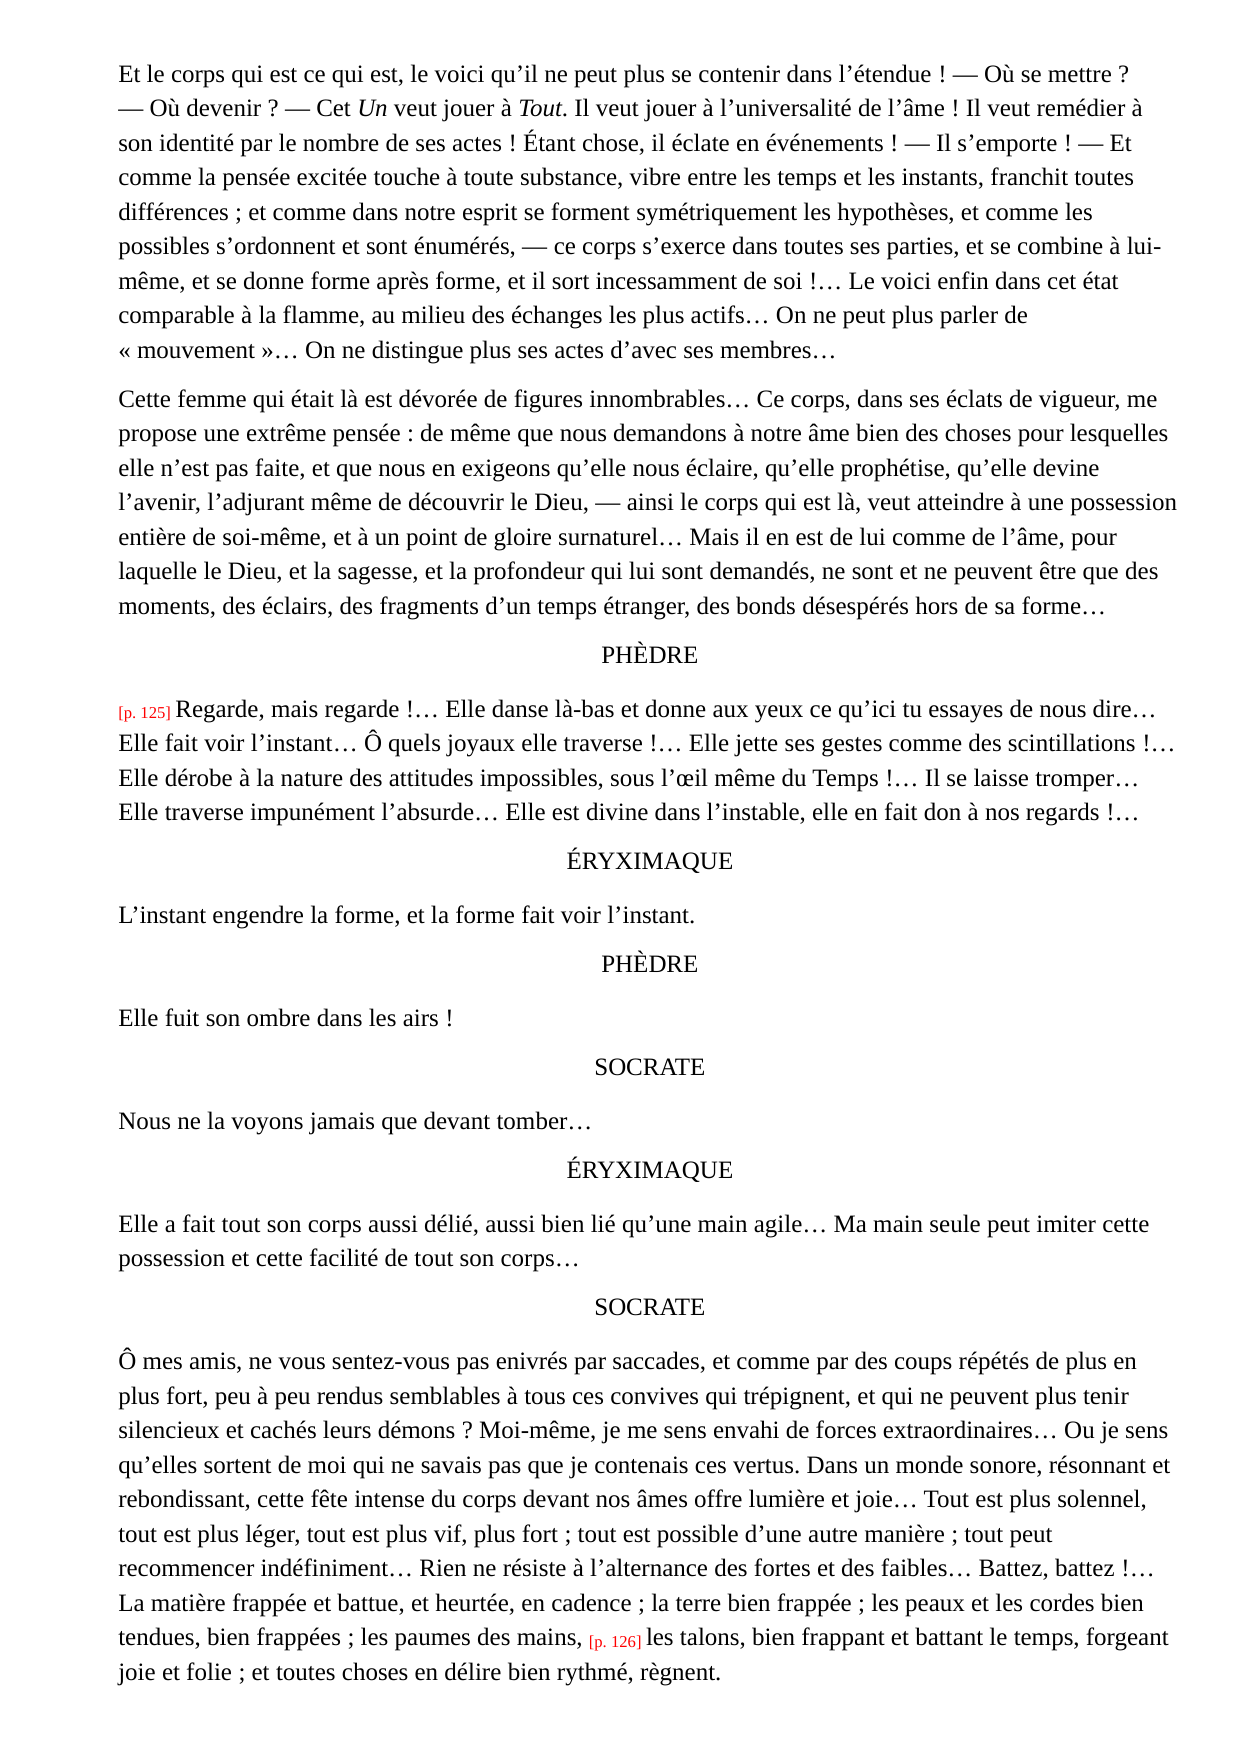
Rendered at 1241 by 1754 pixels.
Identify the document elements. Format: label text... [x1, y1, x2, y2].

text SOCRATE [118, 1052, 1181, 1081]
text PHÈDRE [118, 949, 1181, 978]
text Ô mes amis, ne vous sentez-vous pas enivrés par saccades, et comme par des coups répétés de plus en plus fort, peu à peu rendus semblables à tous ces convives qui trépignent, et qui ne peuvent plus tenir silencieux et cachés leurs démons ? Moi-même, je me sens envahi de forces extraordinaires… Ou je sens qu’elles sortent de moi qui ne savais pas que je contenais ces vertus. Dans un monde sonore, résonnant et rebondissant, cette fête intense du corps devant nos âmes offre lumière et joie… Tout est plus solennel, tout est plus léger, tout est plus vif, plus fort ; tout est possible d’une autre manière ; tout peut recommencer indéfiniment… Rien ne résiste à l’alternance des fortes et des faibles… Battez, battez !… La matière frappée et battue, et heurtée, en cadence ; la terre bien frappée ; les peaux et les cordes bien tendues, bien frappées ; les paumes des mains, [p. 126] les talons, bien frappant et battant le temps, forgeant joie et folie ; et toutes choses en délire bien rythmé, règnent. [118, 1346, 1181, 1685]
text [p. 125] Regarde, mais regarde !… Elle danse là-bas et donne aux yeux ce qu’ici tu essayes de nous dire… Elle fait voir l’instant… Ô quels joyaux elle traverse !… Elle jette ses gestes comme des scintillations !… Elle dérobe à la nature des attitudes impossibles, sous l’œil même du Temps !… Il se laisse tromper… Elle traverse impunément l’absurde… Elle est divine dans l’instable, elle en fait don à nos regards !… [118, 694, 1181, 826]
text ÉRYXIMAQUE [118, 846, 1181, 875]
text L’instant engendre la forme, et la forme fait voir l’instant. [118, 900, 1181, 929]
text ÉRYXIMAQUE [118, 1155, 1181, 1184]
text Elle fuit son ombre dans les airs ! [118, 1003, 1181, 1032]
text Et le corps qui est ce qui est, le voici qu’il ne peut plus se contenir dans l’étendue ! — Où se mettre ? — Où devenir ? — Cet Un veut jouer à Tout. Il veut jouer à l’universalité de l’âme ! Il veut remédier à son identité par le nombre de ses actes ! Étant chose, il éclate en événements ! — Il s’emporte ! — Et comme la pensée excitée touche à toute substance, vibre entre les temps et les instants, franchit toutes différences ; et comme dans notre esprit se forment symétriquement les hypothèses, et comme les possibles s’ordonnent et sont énumérés, — ce corps s’exerce dans toutes ses parties, et se combine à lui-même, et se donne forme après forme, et il sort incessamment de soi !… Le voici enfin dans cet état comparable à la flamme, au milieu des échanges les plus actifs… On ne peut plus parler de « mouvement »… On ne distingue plus ses actes d’avec ses membres… [118, 59, 1181, 364]
text Nous ne la voyons jamais que devant tomber… [118, 1106, 1181, 1135]
text PHÈDRE [118, 640, 1181, 669]
text SOCRATE [118, 1292, 1181, 1321]
text Elle a fait tout son corps aussi délié, aussi bien lié qu’une main agile… Ma main seule peut imiter cette possession et cette facilité de tout son corps… [118, 1209, 1181, 1272]
text Cette femme qui était là est dévorée de figures innombrables… Ce corps, dans ses éclats de vigueur, me propose une extrême pensée : de même que nous demandons à notre âme bien des choses pour lesquelles elle n’est pas faite, et que nous en exigeons qu’elle nous éclaire, qu’elle prophétise, qu’elle devine l’avenir, l’adjurant même de découvrir le Dieu, — ainsi le corps qui est là, veut atteindre à une possession entière de soi-même, et à un point de gloire surnaturel… Mais il en est de lui comme de l’âme, pour laquelle le Dieu, et la sagesse, et la profondeur qui lui sont demandés, ne sont et ne peuvent être que des moments, des éclairs, des fragments d’un temps étranger, des bonds désespérés hors de sa forme… [118, 384, 1181, 619]
